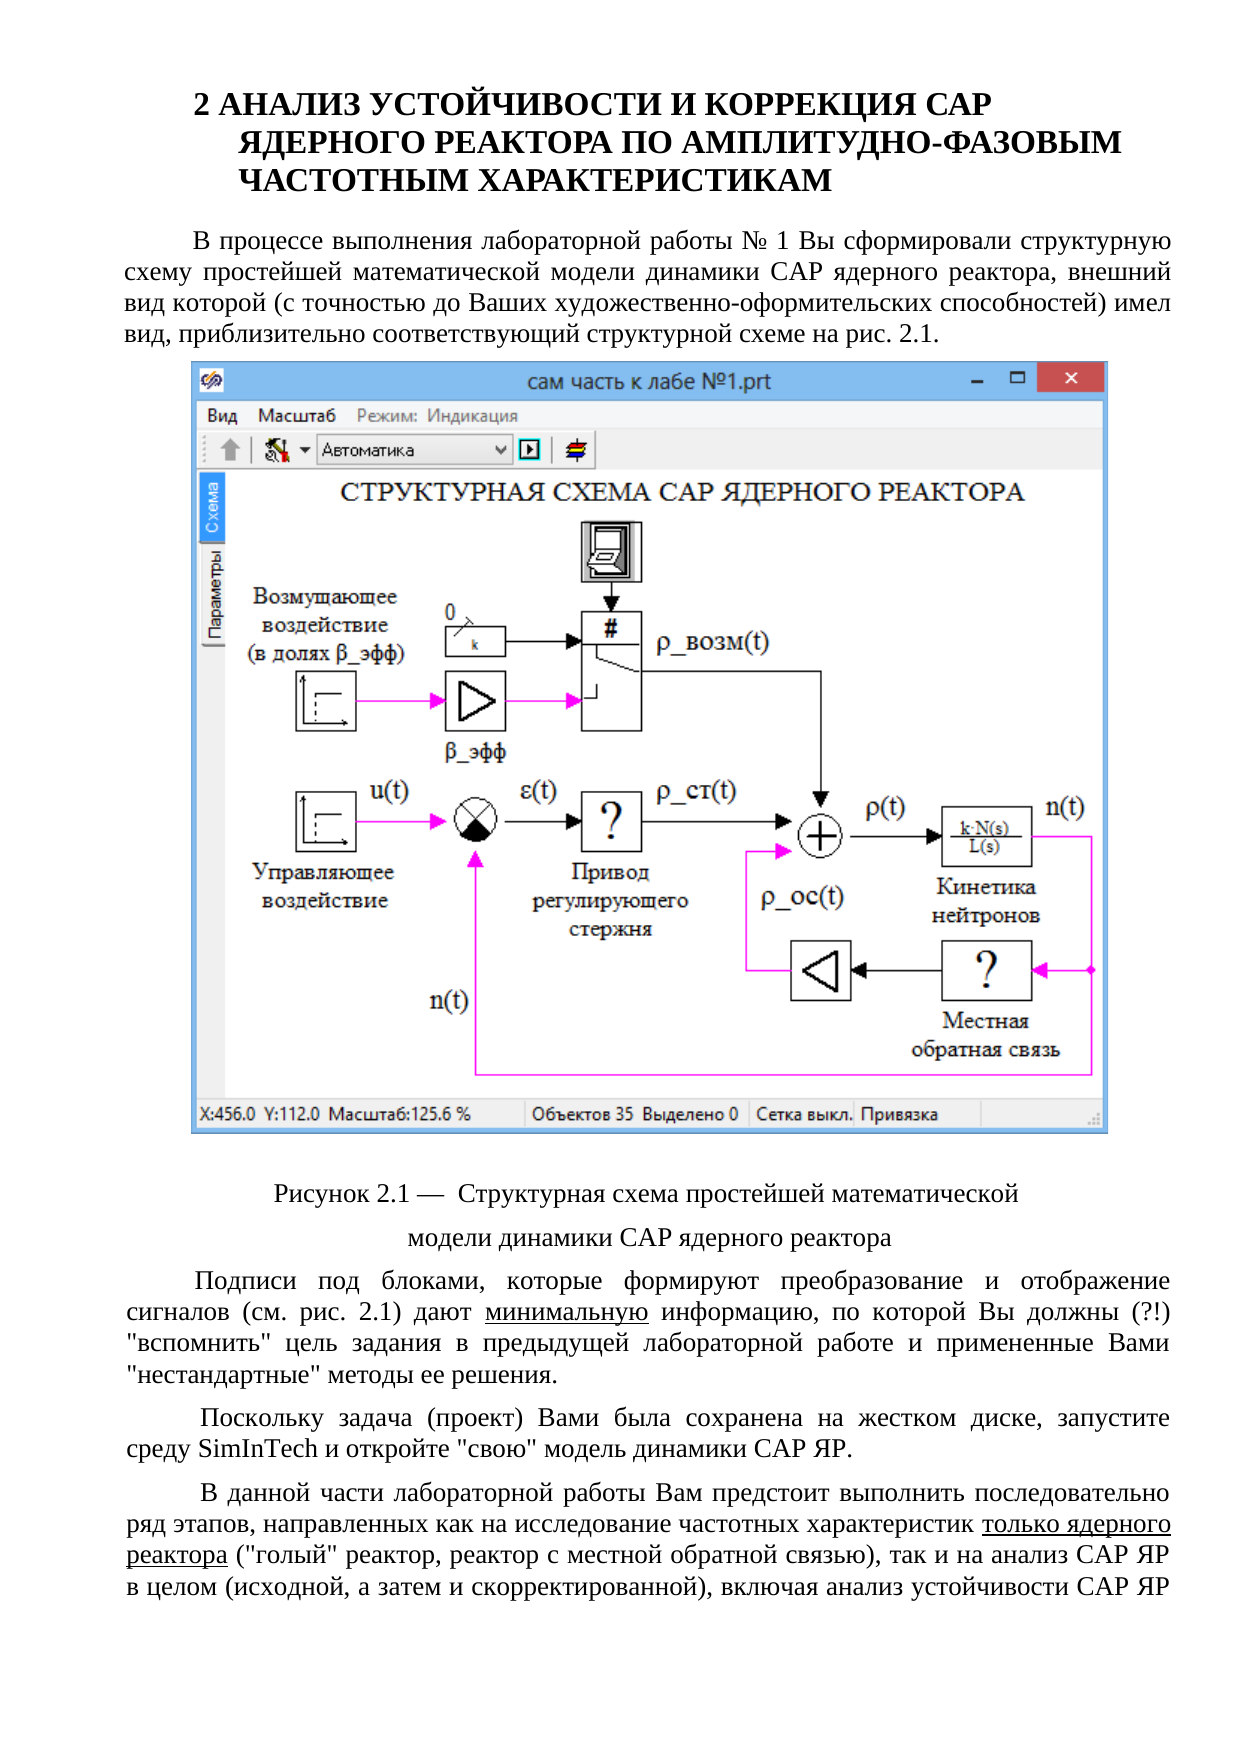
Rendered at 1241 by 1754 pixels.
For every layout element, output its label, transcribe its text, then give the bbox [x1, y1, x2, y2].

subtitle 2 АНАЛИЗ УСТОЙЧИВОСТИ И КОРРЕКЦИЯ САР ЯДЕРНОГО РЕАКТОРА ПО АМПЛИТУДНО-ФАЗОВЫМ ЧАСТОТНЫМ ХАРАКТЕРИСТИКАМ [193, 84, 1181, 199]
text В данной части лабораторной работы Вам предстоит выполнить последовательно ряд этапов, направленных как на исследование частотных характеристик только ядерного реактора ("голый" реактор, реактор с местной обратной связью), так и на анализ САР ЯР в целом (исходной, а затем и скорректированной), включая анализ устойчивости САР ЯР [126, 1476, 1171, 1601]
text Поскольку задача (проект) Вами была сохранена на жестком диске, запустите среду SimInTech и откройте "свою" модель динамики САР ЯР. [126, 1401, 1171, 1464]
text Рисунок 2.1 — Структурная схема простейшей математической [118, 1177, 1181, 1208]
text В процессе выполнения лабораторной работы № 1 Вы сформировали структурную схему простейшей математической модели динамики САР ядерного реактора, внешний вид которой (с точностью до Ваших художественно-оформительских способностей) имел вид, приблизительно соответствующий структурной схеме на рис. 2.1. [124, 224, 1173, 349]
picture [191, 361, 1109, 1134]
text Подписи под блоками, которые формируют преобразование и отображение сигналов (см. рис. 2.1) дают минимальную информацию, по которой Вы должны (?!) "вспомнить" цель задания в предыдущей лабораторной работе и примененные Вами "нестандартные" методы ее решения. [126, 1264, 1171, 1389]
text модели динамики САР ядерного реактора [118, 1221, 1181, 1252]
